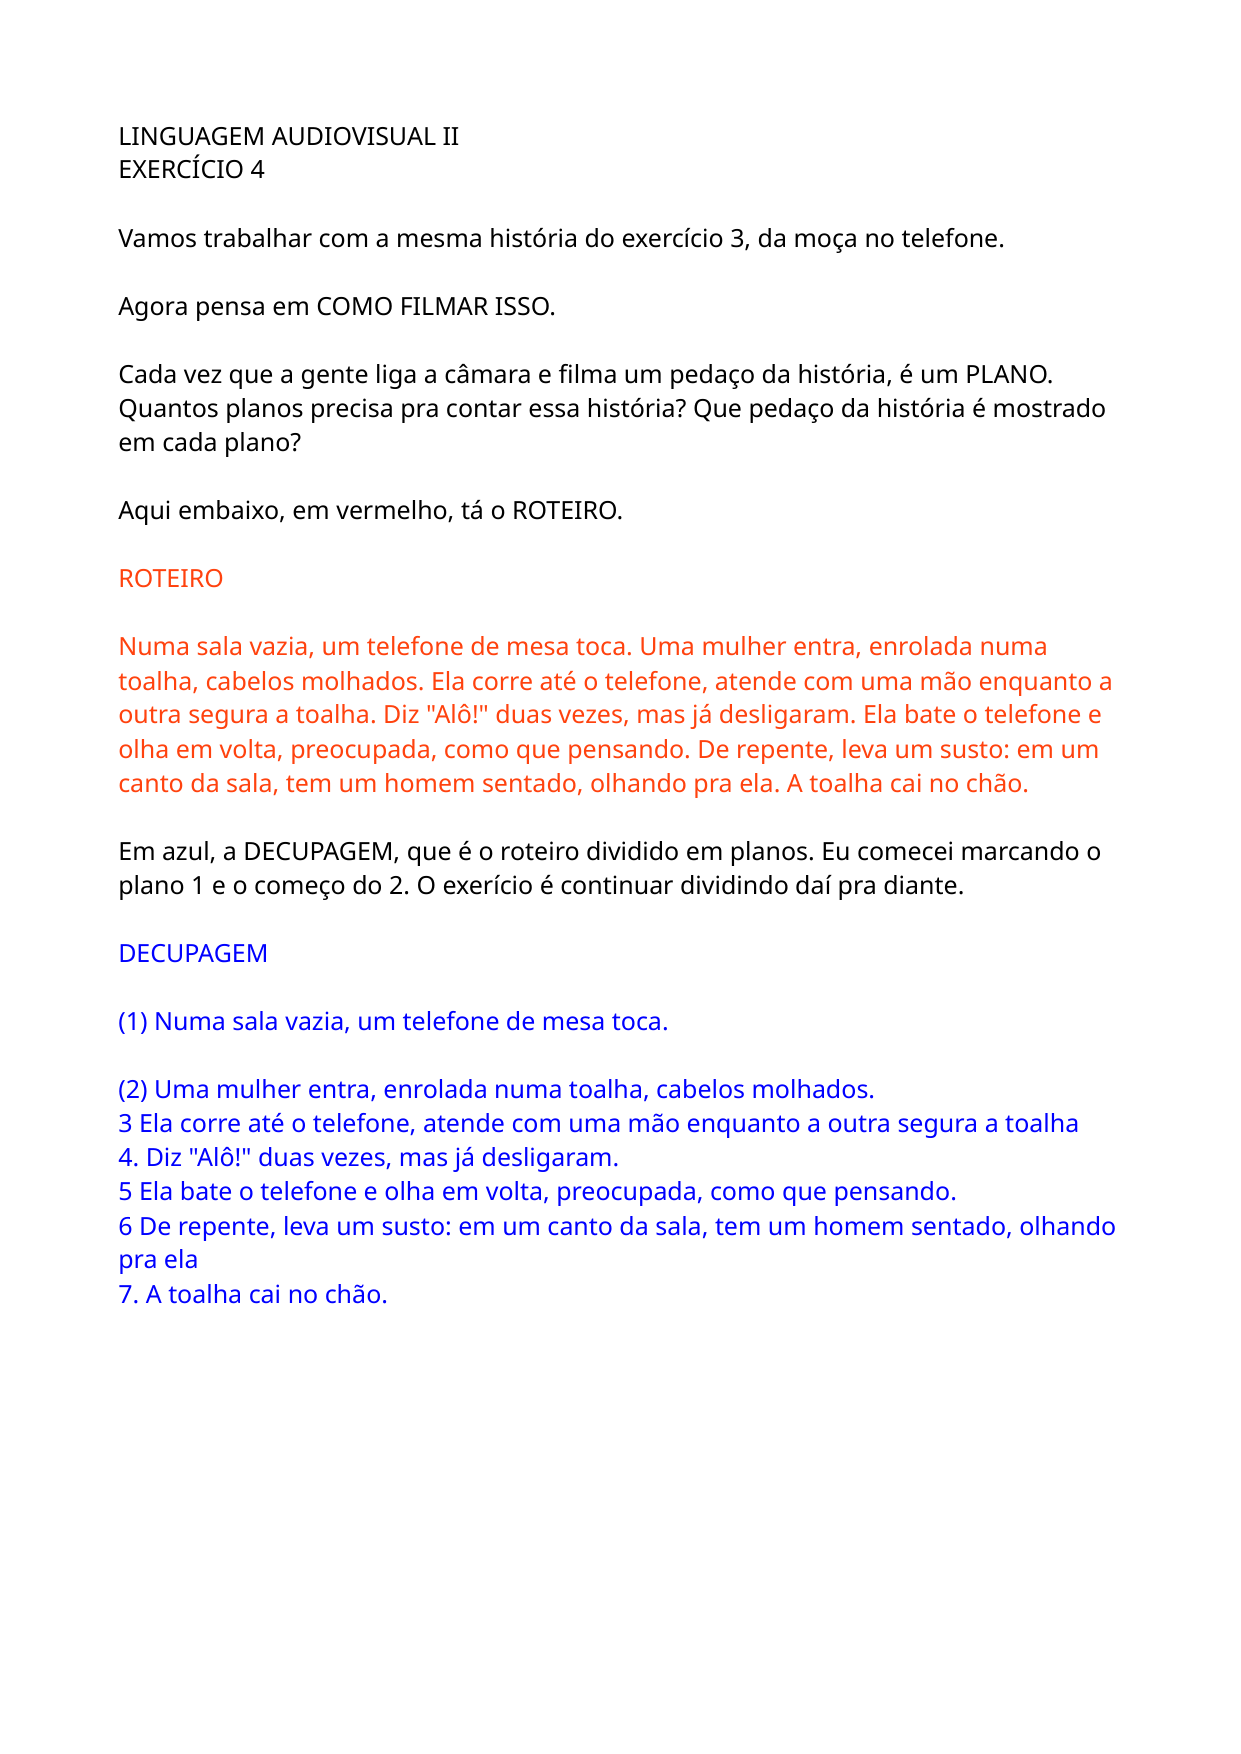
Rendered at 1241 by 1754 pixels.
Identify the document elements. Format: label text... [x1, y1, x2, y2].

text Em azul, a DECUPAGEM, que é o roteiro dividido em planos. Eu comecei marcando o plano 1 e o começo do 2. O exerício é continuar dividindo daí pra diante. [118, 833, 1122, 902]
text 5 Ela bate o telefone e olha em volta, preocupada, como que pensando. [118, 1174, 1122, 1208]
text Vamos trabalhar com a mesma história do exercício 3, da moça no telefone. [118, 220, 1122, 254]
text 3 Ela corre até o telefone, atende com uma mão enquanto a outra segura a toalha [118, 1106, 1122, 1140]
text 7. A toalha cai no chão. [118, 1276, 1122, 1310]
text Agora pensa em COMO FILMAR ISSO. [118, 288, 1122, 322]
text (2) Uma mulher entra, enrolada numa toalha, cabelos molhados. [118, 1072, 1122, 1106]
text Numa sala vazia, um telefone de mesa toca. Uma mulher entra, enrolada numa toalha, cabelos molhados. Ela corre até o telefone, atende com uma mão enquanto a outra segura a toalha. Diz "Alô!" duas vezes, mas já desligaram. Ela bate o telefone e olha em volta, preocupada, como que pensando. De repente, leva um susto: em um canto da sala, tem um homem sentado, olhando pra ela. A toalha cai no chão. [118, 629, 1122, 799]
text ROTEIRO [118, 561, 1122, 595]
text LINGUAGEM AUDIOVISUAL II [118, 118, 1122, 152]
text Aqui embaixo, em vermelho, tá o ROTEIRO. [118, 493, 1122, 527]
text 4. Diz "Alô!" duas vezes, mas já desligaram. [118, 1140, 1122, 1174]
text EXERCÍCIO 4 [118, 152, 1122, 186]
text DECUPAGEM [118, 936, 1122, 970]
text Cada vez que a gente liga a câmara e filma um pedaço da história, é um PLANO. Quantos planos precisa pra contar essa história? Que pedaço da história é mostrado em cada plano? [118, 357, 1122, 459]
text 6 De repente, leva um susto: em um canto da sala, tem um homem sentado, olhando pra ela [118, 1208, 1122, 1276]
text (1) Numa sala vazia, um telefone de mesa toca. [118, 1004, 1122, 1038]
